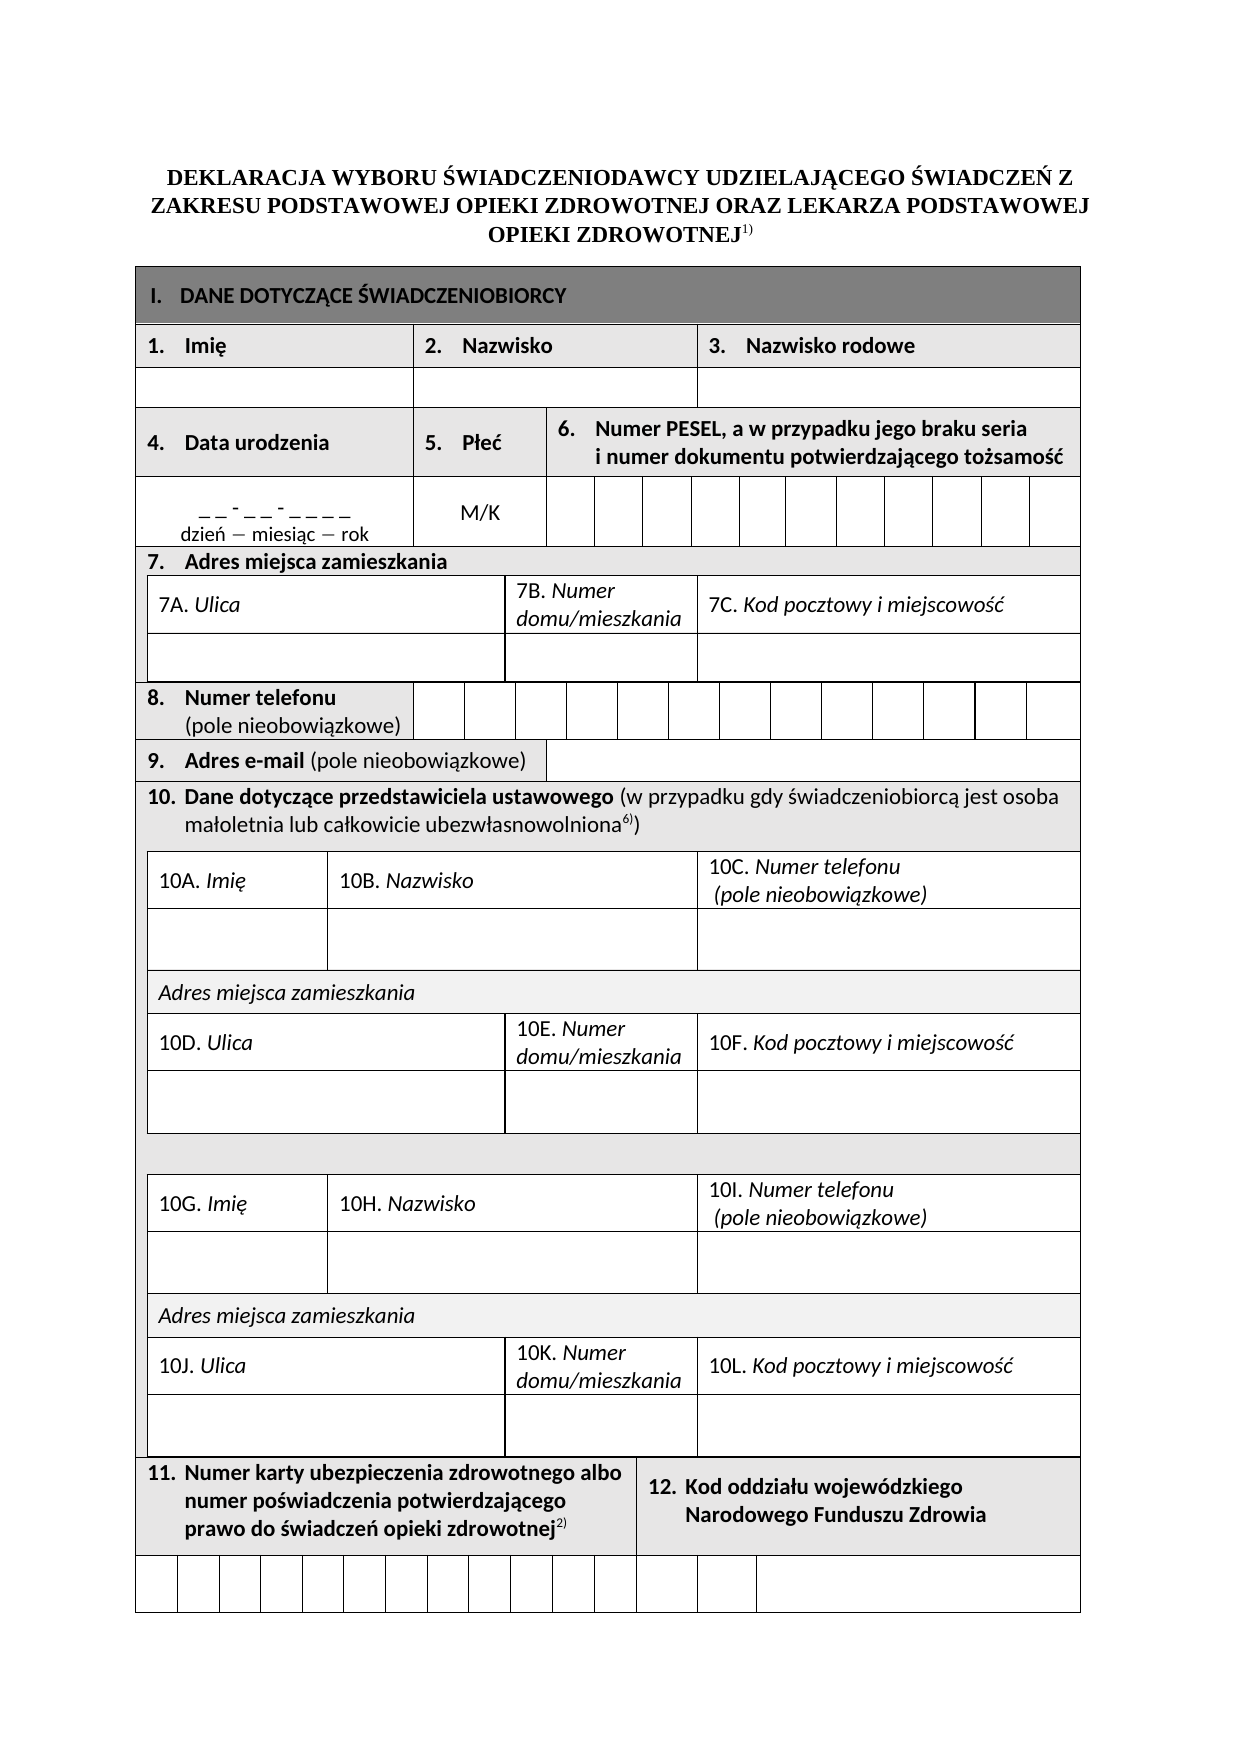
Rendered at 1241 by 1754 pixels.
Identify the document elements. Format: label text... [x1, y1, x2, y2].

table_cell [553, 1556, 594, 1612]
table_cell [924, 683, 974, 739]
text DEKLARACJA WYBORU ŚWIADCZENIODAWCY UDZIELAJĄCEGO ŚWIADCZEŃ Z ZAKRESU PODSTAWOWEJ OPIEKI ZDROWOTNEJ ORAZ LEKARZA PODSTAWOWEJ OPIEKI ZDROWOTNEJ1) [148, 164, 1093, 247]
table_cell Adres miejsca zamieszkania [136, 547, 1080, 682]
table_cell [148, 909, 327, 969]
table_cell [786, 477, 836, 546]
table_cell 10J. Ulica [148, 1338, 504, 1394]
table_cell [261, 1556, 302, 1612]
table_cell [547, 740, 1080, 781]
table_cell 10D. Ulica [148, 1014, 504, 1070]
table_cell [669, 683, 719, 739]
table_cell [771, 683, 821, 739]
table_header 7B. Numer domu/mieszkania [506, 576, 697, 632]
table_cell Numer telefonu (pole nieobowiązkowe) [136, 683, 413, 739]
table_cell [982, 477, 1029, 546]
table_cell [933, 477, 981, 546]
table_cell [618, 683, 668, 739]
table_cell [148, 634, 504, 681]
table_cell [740, 477, 785, 546]
table_cell [567, 683, 617, 739]
table_cell [1027, 683, 1080, 739]
table_cell [511, 1556, 552, 1612]
table_cell [595, 477, 642, 546]
table_cell [136, 1556, 177, 1612]
table_header 10C. Numer telefonu (pole nieobowiązkowe) [698, 852, 1080, 908]
table_cell [344, 1556, 385, 1612]
table_cell Adres miejsca zamieszkania [148, 971, 1080, 1013]
table_cell [178, 1556, 219, 1612]
table_cell [976, 683, 1026, 739]
table_cell [698, 1232, 1080, 1293]
table_cell M/K [414, 477, 546, 546]
table_cell [148, 1395, 504, 1456]
table_cell [136, 368, 413, 407]
table_header 10G. Imię [148, 1175, 327, 1231]
table_cell 10K. Numer domu/mieszkania [506, 1338, 697, 1394]
table_cell Imię [136, 325, 413, 367]
table_cell _ _ - _ _ - _ _ _ _ dzień  miesiąc  rok [136, 477, 413, 546]
table_cell Adres miejsca zamieszkania [148, 1294, 1080, 1337]
table_cell [465, 683, 515, 739]
table_header 10A. Imię [148, 852, 327, 908]
table_cell [414, 683, 464, 739]
table_cell [698, 368, 1080, 407]
table_cell [148, 1232, 327, 1293]
table_cell [516, 683, 566, 739]
table_cell Nazwisko rodowe [698, 325, 1080, 367]
table_cell [873, 683, 923, 739]
table_header DANE DOTYCZĄCE ŚWIADCZENIOBIORCY [136, 267, 1080, 323]
table_cell [506, 1071, 697, 1133]
table_cell Nazwisko [414, 325, 697, 367]
table_cell [428, 1556, 468, 1612]
table_cell Data urodzenia [136, 408, 413, 476]
table_cell [386, 1556, 427, 1612]
table_cell 10F. Kod pocztowy i miejscowość [698, 1014, 1080, 1070]
table_cell Numer karty ubezpieczenia zdrowotnego albo numer poświadczenia potwierdzającego prawo do świadczeń opieki zdrowotnej2) [136, 1458, 636, 1555]
table_cell [220, 1556, 260, 1612]
table_header 10H. Nazwisko [328, 1175, 697, 1231]
table_header 7A. Ulica [148, 576, 504, 632]
table_cell [698, 909, 1080, 969]
table_cell [837, 477, 884, 546]
table_cell [506, 1395, 697, 1456]
table_cell [148, 1071, 504, 1133]
table_cell [720, 683, 770, 739]
table_cell [506, 634, 697, 681]
table_cell [698, 634, 1080, 681]
table_cell Kod oddziału wojewódzkiego Narodowego Funduszu Zdrowia [637, 1458, 1080, 1555]
table_cell [698, 1395, 1080, 1456]
table_cell [469, 1556, 510, 1612]
table_cell Adres e-mail (pole nieobowiązkowe) [136, 740, 546, 781]
table_cell [1030, 477, 1080, 546]
table_header 10I. Numer telefonu (pole nieobowiązkowe) [698, 1175, 1080, 1231]
table_cell [698, 1556, 756, 1612]
table_cell [328, 1232, 697, 1293]
table_cell [698, 1071, 1080, 1133]
table_cell [637, 1556, 697, 1612]
table_cell 10L. Kod pocztowy i miejscowość [698, 1338, 1080, 1394]
table_cell [547, 477, 594, 546]
table_header 7C. Kod pocztowy i miejscowość [698, 576, 1080, 632]
table_header 10B. Nazwisko [328, 852, 697, 908]
table_cell Numer PESEL, a w przypadku jego braku seria i numer dokumentu potwierdzającego tożsamość [547, 408, 1080, 476]
table_cell [595, 1556, 636, 1612]
table_cell [643, 477, 691, 546]
table_cell [757, 1556, 1080, 1612]
table_cell 10E. Numer domu/mieszkania [506, 1014, 697, 1070]
table_cell [822, 683, 872, 739]
table_cell Płeć [414, 408, 546, 476]
table_cell [303, 1556, 343, 1612]
table_cell [414, 368, 697, 407]
table_cell [692, 477, 739, 546]
table_cell Dane dotyczące przedstawiciela ustawowego (w przypadku gdy świadczeniobiorcą jest osoba małoletnia lub całkowicie ubezwłasnowolniona6)) [136, 782, 1080, 1457]
table_cell [885, 477, 932, 546]
table_cell [328, 909, 697, 969]
